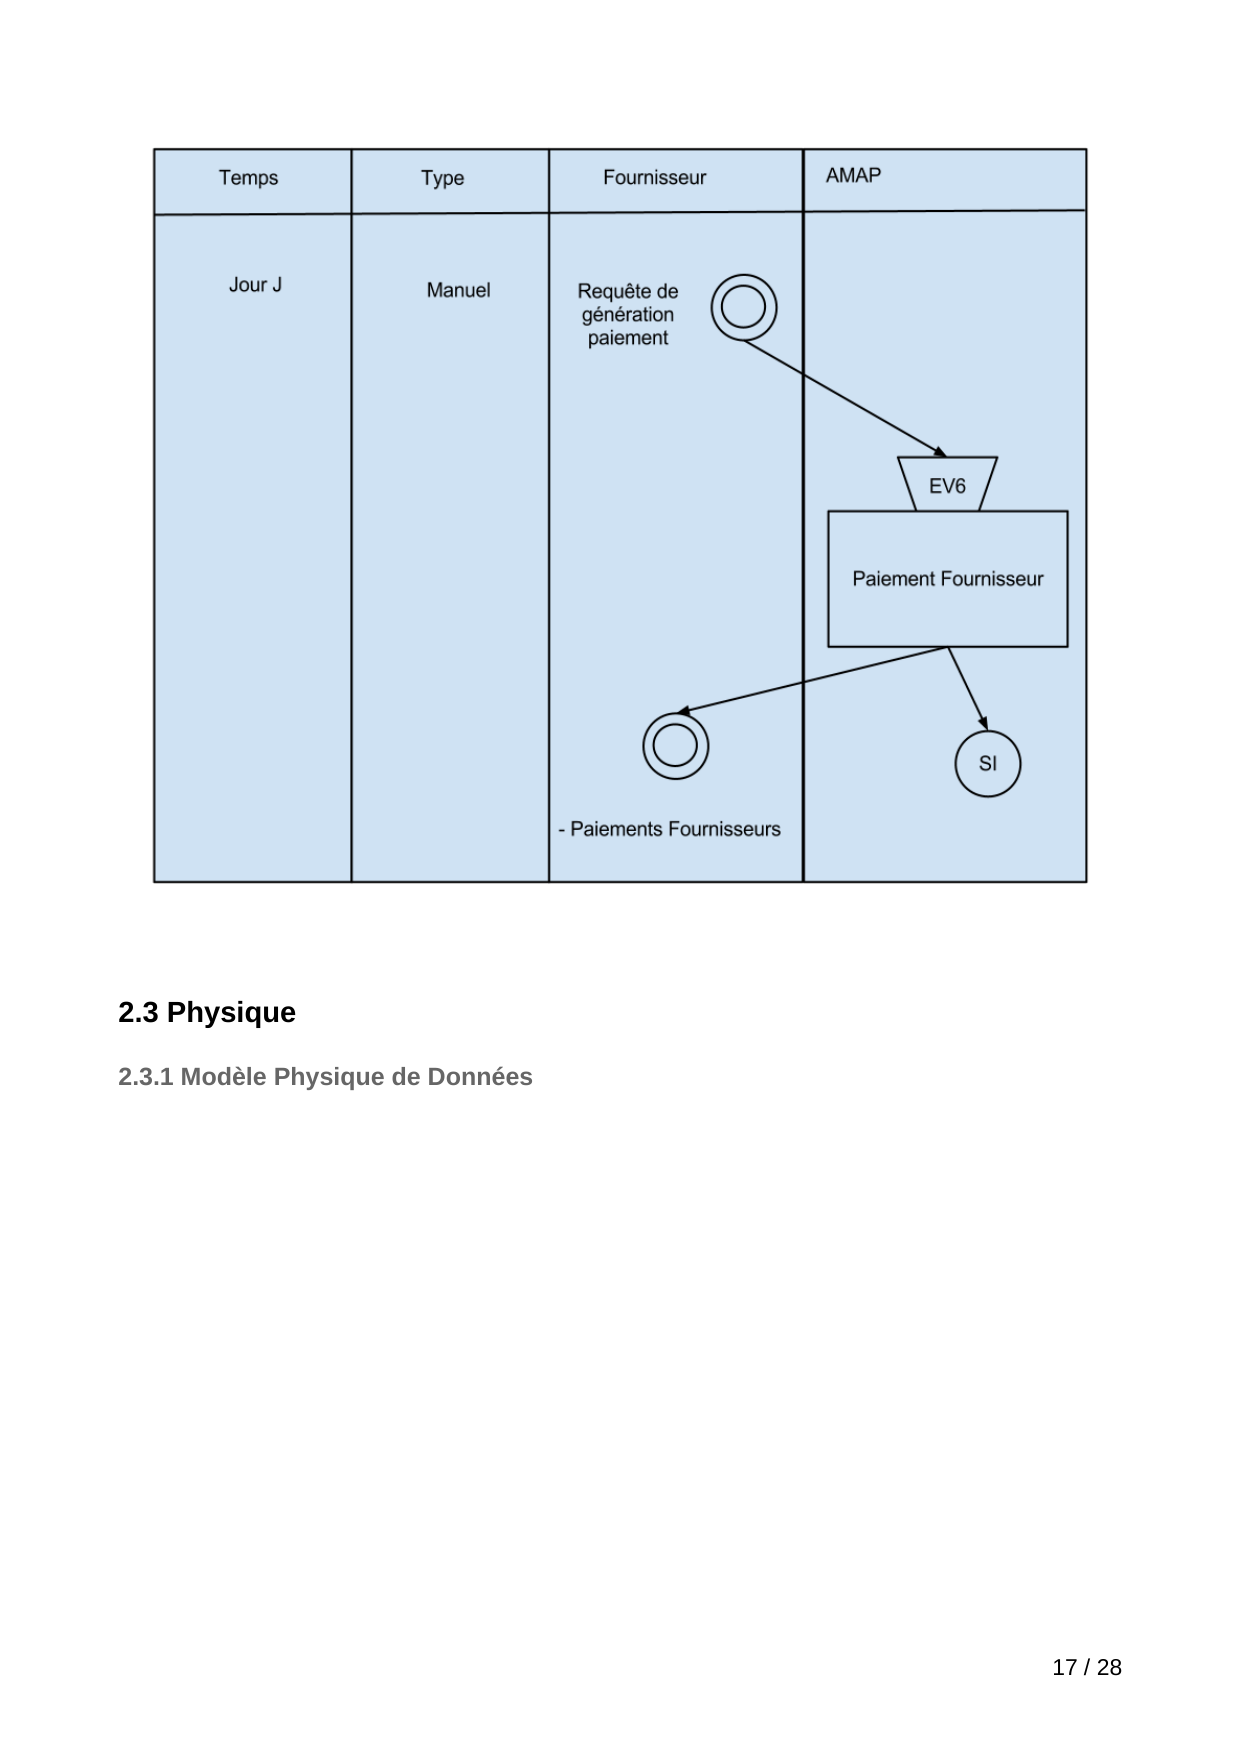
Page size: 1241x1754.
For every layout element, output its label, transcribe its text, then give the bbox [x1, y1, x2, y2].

subtitle 2.3 Physique [118, 996, 1122, 1029]
subtitle 2.3.1 Modèle Physique de Données [118, 1063, 1122, 1091]
picture [118, 118, 1123, 897]
